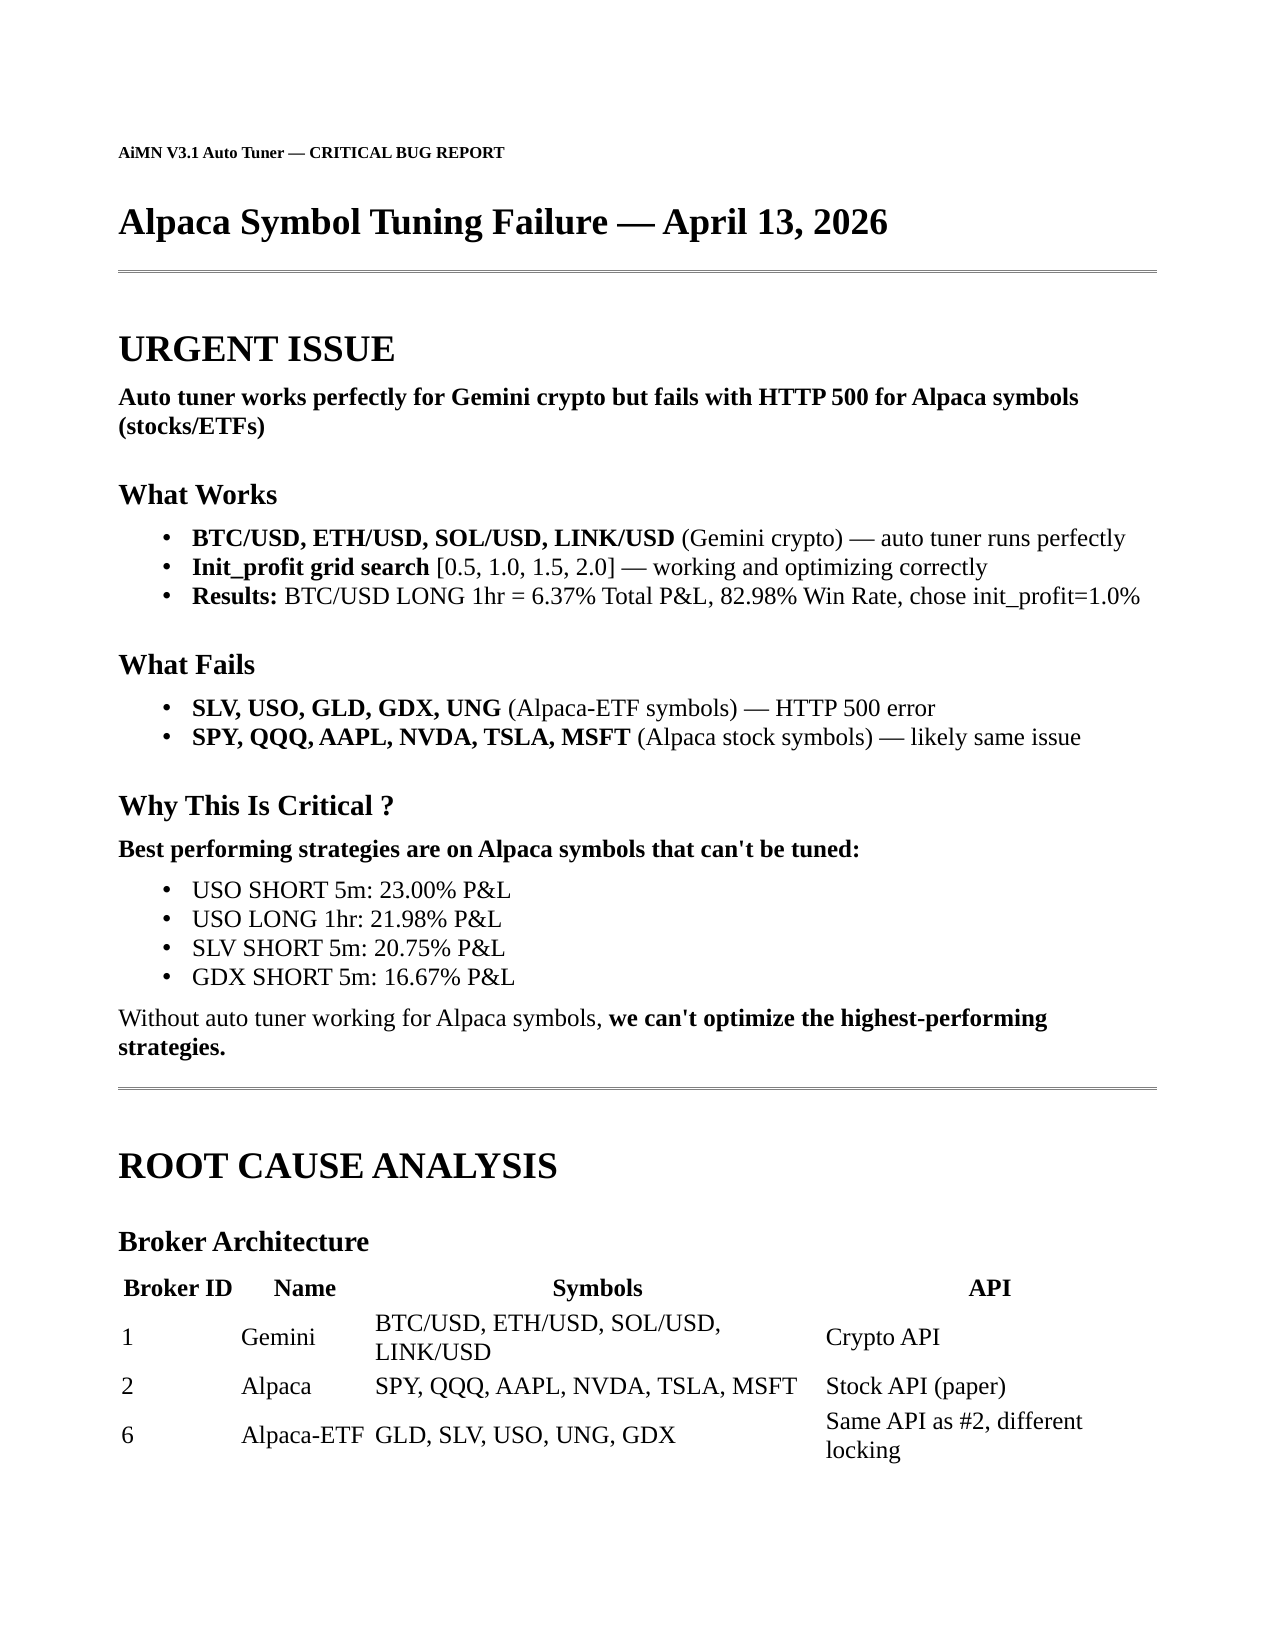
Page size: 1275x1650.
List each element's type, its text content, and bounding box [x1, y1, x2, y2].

text Without auto tuner working for Alpaca symbols, we can't optimize the highest-performing strategies. [118, 1003, 1157, 1060]
table_cell 2 [118, 1369, 238, 1403]
subtitle What Works ✅ [118, 477, 1157, 511]
list USO LONG 1hr: 21.98% P&L [162, 904, 1157, 933]
table_cell GLD, SLV, USO, UNG, GDX [372, 1403, 823, 1466]
table_cell Stock API (paper) [823, 1369, 1157, 1403]
text Best performing strategies are on Alpaca symbols that can't be tuned: [118, 834, 1157, 863]
list Results: BTC/USD LONG 1hr = 6.37% Total P&L, 82.98% Win Rate, chose init_profit=1.0% [162, 581, 1157, 609]
table_header API [823, 1271, 1157, 1305]
subtitle Broker Architecture [118, 1224, 1157, 1258]
list USO SHORT 5m: 23.00% P&L [162, 875, 1157, 904]
table_header Symbols [372, 1271, 823, 1305]
subtitle AiMN V3.1 Auto Tuner — CRITICAL BUG REPORT [118, 143, 1157, 162]
list GDX SHORT 5m: 16.67% P&L [162, 962, 1157, 990]
table_header Name [238, 1271, 372, 1305]
subtitle URGENT ISSUE [118, 327, 1157, 370]
table_cell Alpaca [238, 1369, 372, 1403]
list BTC/USD, ETH/USD, SOL/USD, LINK/USD (Gemini crypto) — auto tuner runs perfectly [162, 523, 1157, 552]
subtitle What Fails ❌ [118, 647, 1157, 681]
list SLV, USO, GLD, GDX, UNG (Alpaca-ETF symbols) — HTTP 500 error [162, 693, 1157, 722]
list SPY, QQQ, AAPL, NVDA, TSLA, MSFT (Alpaca stock symbols) — likely same issue [162, 722, 1157, 751]
list SLV SHORT 5m: 20.75% P&L [162, 933, 1157, 962]
table_cell Gemini [238, 1305, 372, 1368]
table_cell SPY, QQQ, AAPL, NVDA, TSLA, MSFT [372, 1369, 823, 1403]
table_cell BTC/USD, ETH/USD, SOL/USD, LINK/USD [372, 1305, 823, 1368]
table_cell Alpaca-ETF [238, 1403, 372, 1466]
text Auto tuner works perfectly for Gemini crypto but fails with HTTP 500 for Alpaca symbols (stocks/ETFs) [118, 382, 1157, 440]
subtitle ROOT CAUSE ANALYSIS [118, 1144, 1157, 1187]
table_cell Same API as #2, different locking [823, 1403, 1157, 1466]
subtitle Why This Is Critical ? [118, 788, 1157, 822]
table_header Broker ID [118, 1271, 238, 1305]
table_cell Crypto API [823, 1305, 1157, 1368]
table_cell 6 [118, 1403, 238, 1466]
table_cell 1 [118, 1305, 238, 1368]
list Init_profit grid search [0.5, 1.0, 1.5, 2.0] — working and optimizing correctly [162, 552, 1157, 581]
subtitle Alpaca Symbol Tuning Failure — April 13, 2026 [118, 200, 1157, 243]
